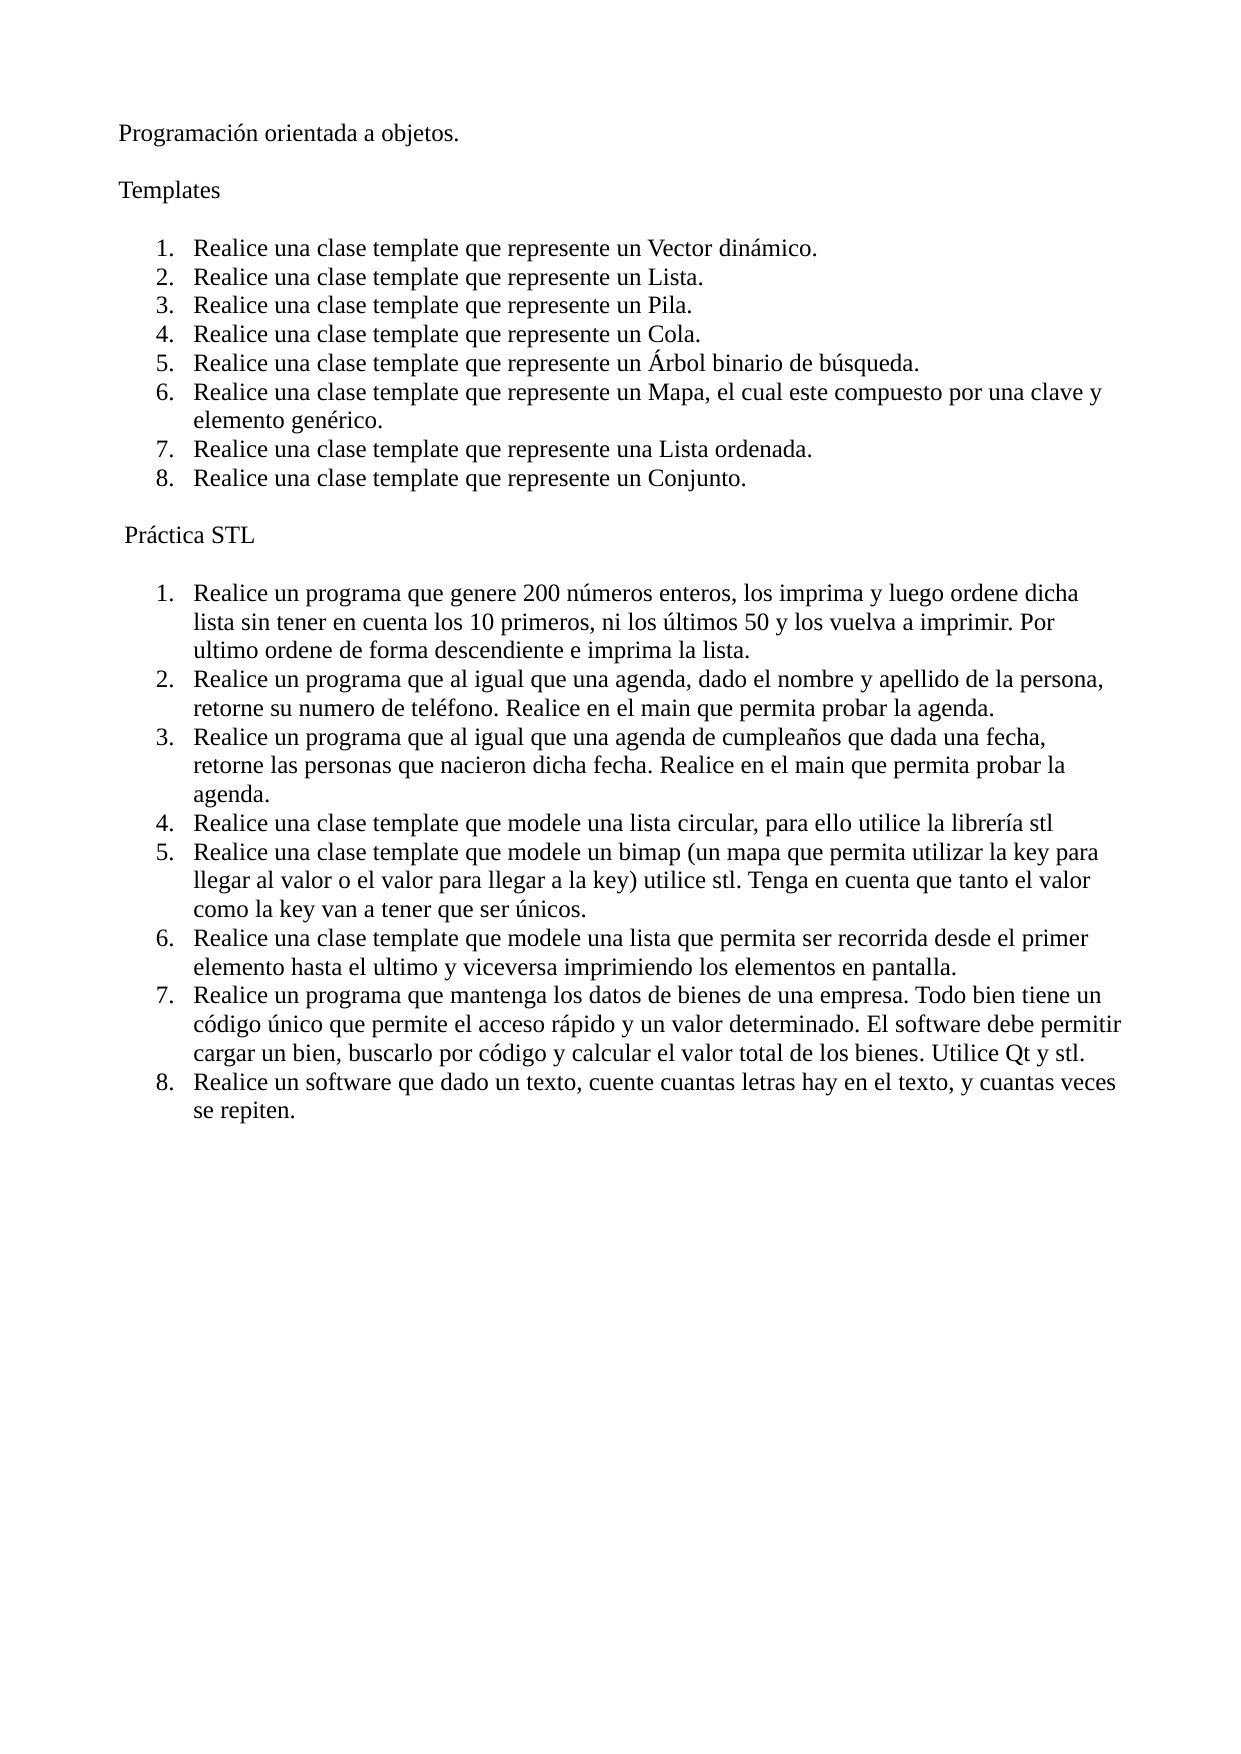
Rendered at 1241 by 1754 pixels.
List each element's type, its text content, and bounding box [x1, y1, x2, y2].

list Realice una clase template que represente un Pila. [156, 291, 1122, 319]
list Práctica STL [94, 521, 1122, 549]
list Realice una clase template que represente un Cola. [156, 319, 1122, 348]
list Realice un programa que al igual que una agenda, dado el nombre y apellido de la persona, retorne su numero de teléfono. Realice en el main que permita probar la agenda. [156, 664, 1122, 722]
list Realice una clase template que modele una lista que permita ser recorrida desde el primer elemento hasta el ultimo y viceversa imprimiendo los elementos en pantalla. [156, 923, 1122, 981]
list Realice una clase template que represente un Lista. [156, 262, 1122, 291]
list Realice un software que dado un texto, cuente cuantas letras hay en el texto, y cuantas veces se repiten. [156, 1067, 1122, 1124]
list Realice una clase template que modele un bimap (un mapa que permita utilizar la key para llegar al valor o el valor para llegar a la key) utilice stl. Tenga en cuenta que tanto el valor como la key van a tener que ser únicos. [156, 837, 1122, 923]
list Realice una clase template que represente un Conjunto. [156, 463, 1122, 492]
text Programación orientada a objetos. [118, 118, 1122, 147]
list Realice un programa que genere 200 números enteros, los imprima y luego ordene dicha lista sin tener en cuenta los 10 primeros, ni los últimos 50 y los vuelva a imprimir. Por ultimo ordene de forma descendiente e imprima la lista. [156, 578, 1122, 664]
list Realice una clase template que represente una Lista ordenada. [156, 434, 1122, 463]
list Realice un programa que al igual que una agenda de cumpleaños que dada una fecha, retorne las personas que nacieron dicha fecha. Realice en el main que permita probar la agenda. [156, 722, 1122, 808]
list Realice una clase template que represente un Vector dinámico. [156, 233, 1122, 262]
list Realice una clase template que modele una lista circular, para ello utilice la librería stl [156, 808, 1122, 837]
list Realice una clase template que represente un Mapa, el cual este compuesto por una clave y elemento genérico. [156, 377, 1122, 434]
list Realice una clase template que represente un Árbol binario de búsqueda. [156, 348, 1122, 377]
list Realice un programa que mantenga los datos de bienes de una empresa. Todo bien tiene un código único que permite el acceso rápido y un valor determinado. El software debe permitir cargar un bien, buscarlo por código y calcular el valor total de los bienes. Utilice Qt y stl. [156, 981, 1122, 1067]
text Templates [118, 176, 1122, 204]
